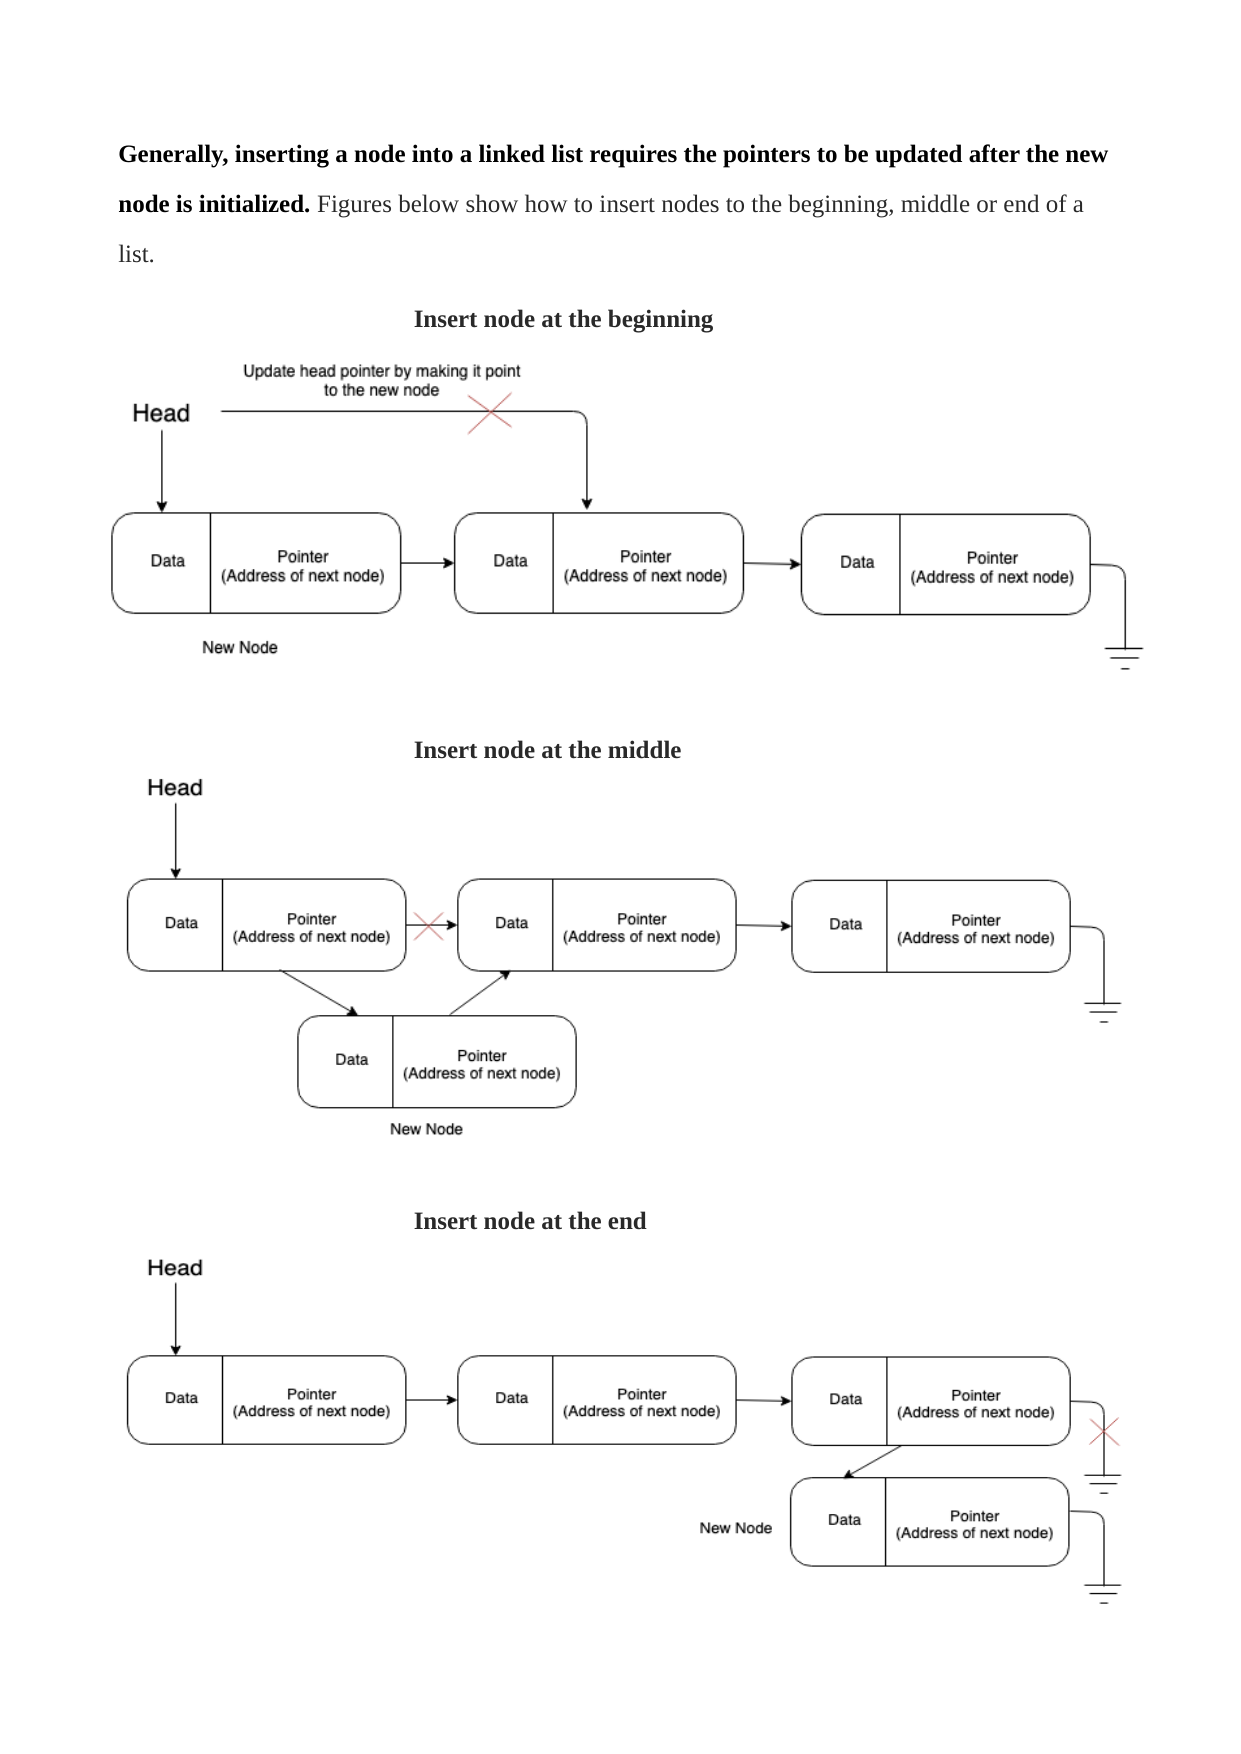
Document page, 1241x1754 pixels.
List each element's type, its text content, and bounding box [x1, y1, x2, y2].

picture [102, 362, 1145, 671]
text Insert node at the end [118, 1185, 1122, 1235]
text Generally, inserting a node into a linked list requires the pointers to be updated after the new node is initialized. Figures below show how to insert nodes to the beginning, middle or end of a list. [118, 118, 1122, 268]
text Insert node at the middle [118, 713, 1122, 763]
picture [118, 768, 1123, 1142]
picture [118, 1249, 1123, 1605]
text Insert node at the beginning [118, 283, 1122, 333]
